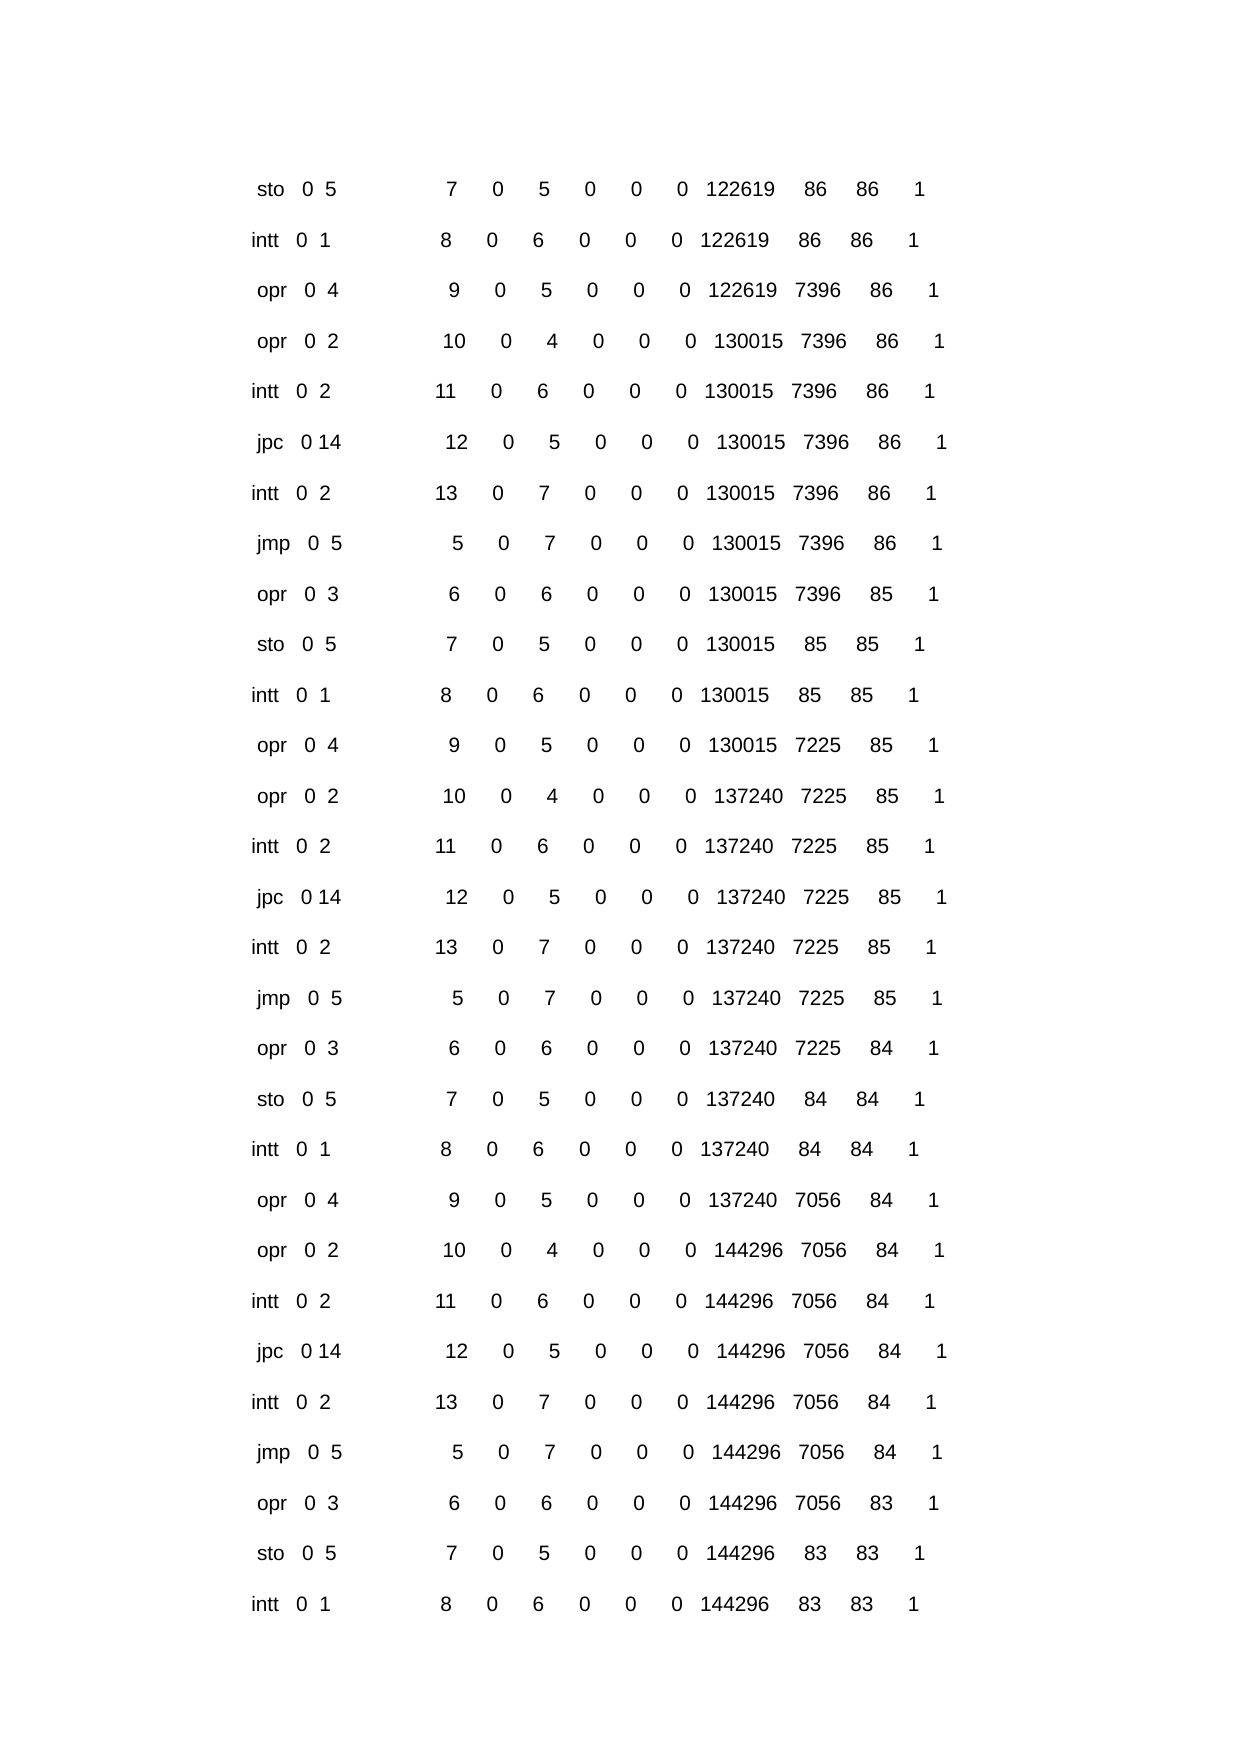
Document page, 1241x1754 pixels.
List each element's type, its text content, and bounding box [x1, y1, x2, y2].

text intt 0 2 11 0 6 0 0 0 144296 7056 84 1 [251, 1289, 1122, 1313]
text jpc 0 14 12 0 5 0 0 0 144296 7056 84 1 [251, 1339, 1122, 1363]
text sto 0 5 7 0 5 0 0 0 122619 86 86 1 [251, 177, 1122, 201]
text jmp 0 5 5 0 7 0 0 0 130015 7396 86 1 [251, 531, 1122, 555]
text intt 0 1 8 0 6 0 0 0 144296 83 83 1 [251, 1592, 1122, 1616]
text intt 0 2 11 0 6 0 0 0 130015 7396 86 1 [251, 379, 1122, 403]
text opr 0 4 9 0 5 0 0 0 130015 7225 85 1 [251, 733, 1122, 757]
text intt 0 2 13 0 7 0 0 0 137240 7225 85 1 [251, 935, 1122, 959]
text intt 0 2 11 0 6 0 0 0 137240 7225 85 1 [251, 834, 1122, 858]
text intt 0 2 13 0 7 0 0 0 144296 7056 84 1 [251, 1390, 1122, 1414]
text opr 0 2 10 0 4 0 0 0 144296 7056 84 1 [251, 1238, 1122, 1262]
text intt 0 1 8 0 6 0 0 0 130015 85 85 1 [251, 682, 1122, 706]
text opr 0 4 9 0 5 0 0 0 137240 7056 84 1 [251, 1188, 1122, 1212]
text opr 0 3 6 0 6 0 0 0 137240 7225 84 1 [251, 1036, 1122, 1060]
text opr 0 3 6 0 6 0 0 0 130015 7396 85 1 [251, 581, 1122, 605]
text intt 0 2 13 0 7 0 0 0 130015 7396 86 1 [251, 480, 1122, 504]
text opr 0 3 6 0 6 0 0 0 144296 7056 83 1 [251, 1491, 1122, 1515]
text sto 0 5 7 0 5 0 0 0 137240 84 84 1 [251, 1087, 1122, 1111]
text sto 0 5 7 0 5 0 0 0 130015 85 85 1 [251, 632, 1122, 656]
text intt 0 1 8 0 6 0 0 0 122619 86 86 1 [251, 228, 1122, 252]
text opr 0 2 10 0 4 0 0 0 130015 7396 86 1 [251, 329, 1122, 353]
text jpc 0 14 12 0 5 0 0 0 130015 7396 86 1 [251, 430, 1122, 454]
text jpc 0 14 12 0 5 0 0 0 137240 7225 85 1 [251, 884, 1122, 908]
text intt 0 1 8 0 6 0 0 0 137240 84 84 1 [251, 1137, 1122, 1161]
text jmp 0 5 5 0 7 0 0 0 137240 7225 85 1 [251, 986, 1122, 1009]
text opr 0 4 9 0 5 0 0 0 122619 7396 86 1 [251, 278, 1122, 302]
text sto 0 5 7 0 5 0 0 0 144296 83 83 1 [251, 1541, 1122, 1565]
text jmp 0 5 5 0 7 0 0 0 144296 7056 84 1 [251, 1440, 1122, 1464]
text opr 0 2 10 0 4 0 0 0 137240 7225 85 1 [251, 783, 1122, 807]
